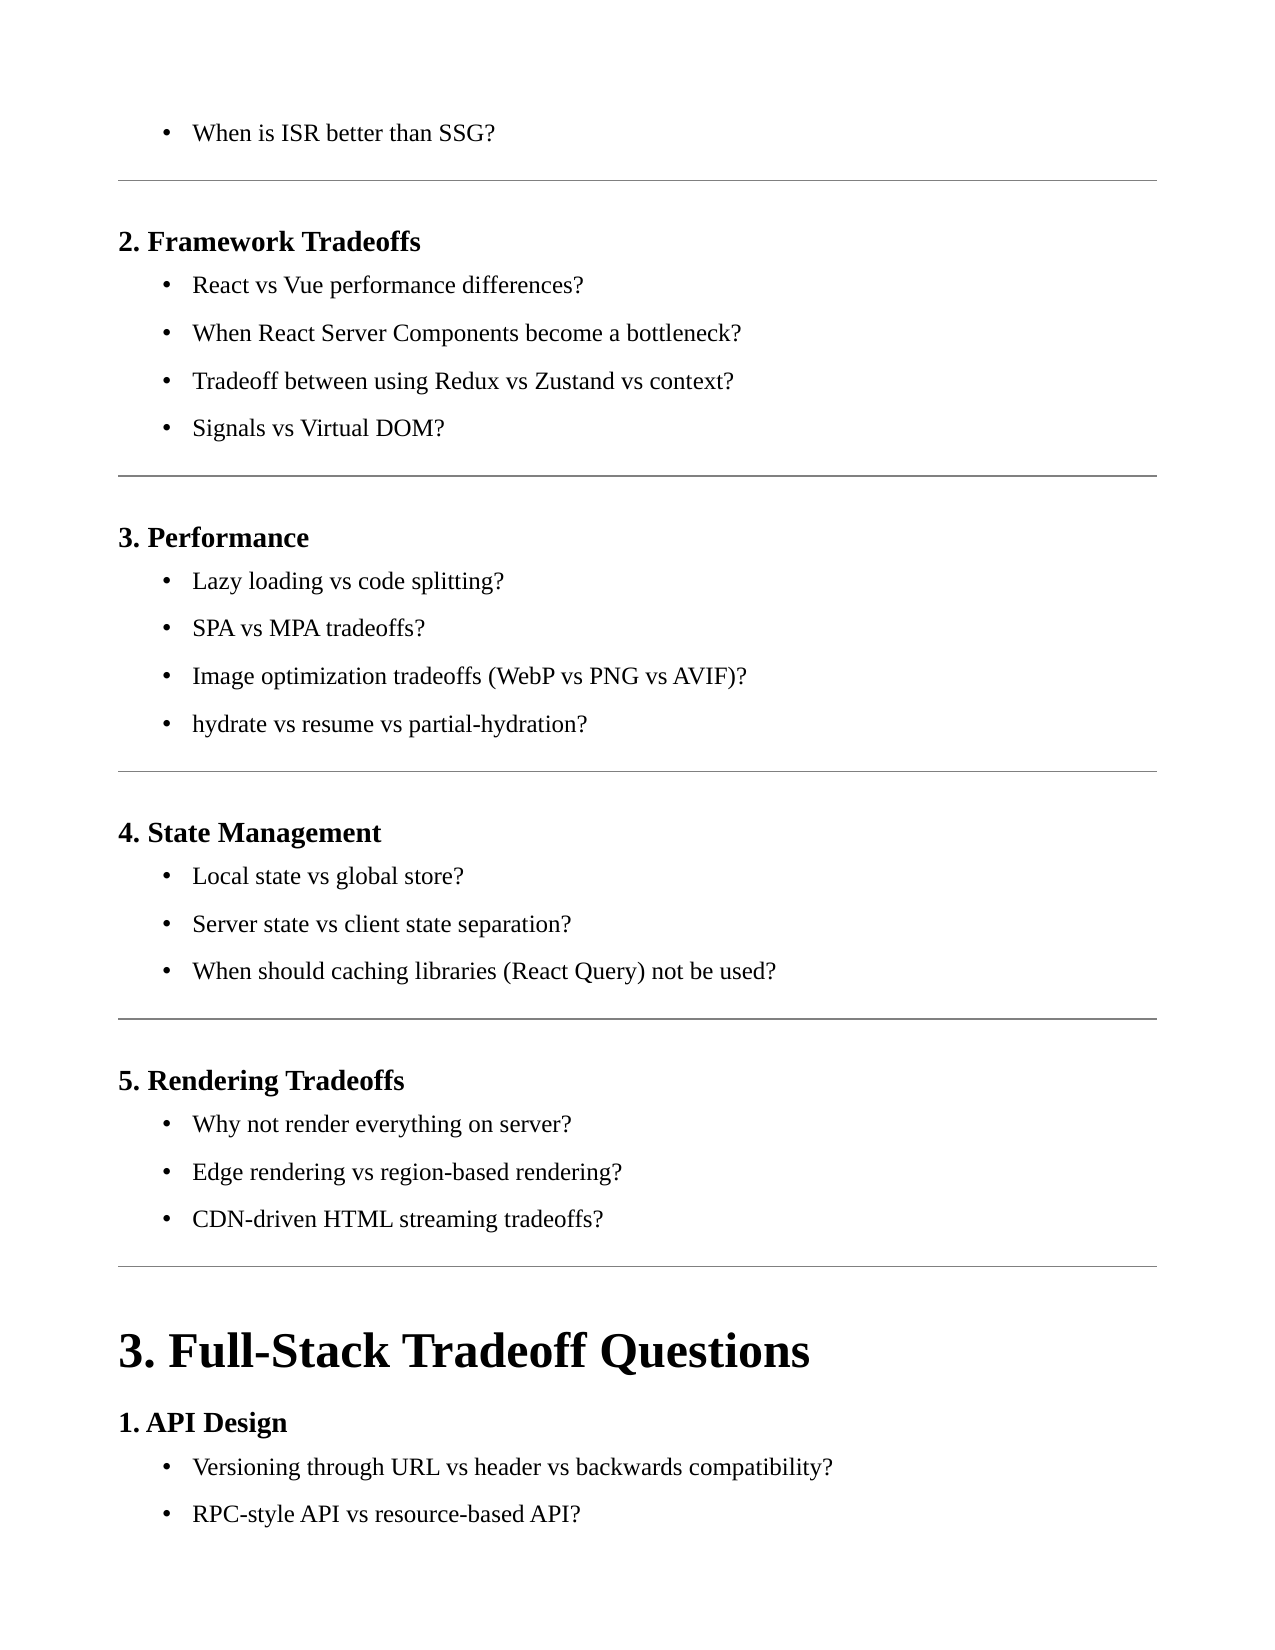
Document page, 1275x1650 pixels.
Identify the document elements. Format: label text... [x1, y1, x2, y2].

subtitle 2. Framework Tradeoffs [118, 224, 1157, 258]
subtitle 5. Rendering Tradeoffs [118, 1063, 1157, 1096]
list Local state vs global store? [162, 861, 1157, 890]
list CDN-driven HTML streaming tradeoffs? [162, 1204, 1157, 1233]
subtitle 4. State Management [118, 815, 1157, 849]
list When should caching libraries (React Query) not be used? [162, 956, 1157, 985]
list When is ISR better than SSG? [162, 118, 1157, 147]
list Tradeoff between using Redux vs Zustand vs context? [162, 366, 1157, 394]
list Edge rendering vs region-based rendering? [162, 1157, 1157, 1185]
list SPA vs MPA tradeoffs? [162, 613, 1157, 642]
list Why not render everything on server? [162, 1109, 1157, 1138]
list Versioning through URL vs header vs backwards compatibility? [162, 1452, 1157, 1480]
list Lazy loading vs code splitting? [162, 566, 1157, 595]
list Image optimization tradeoffs (WebP vs PNG vs AVIF)? [162, 661, 1157, 690]
list When React Server Components become a bottleneck? [162, 318, 1157, 347]
list RPC-style API vs resource-based API? [162, 1499, 1157, 1528]
subtitle 1. API Design [118, 1406, 1157, 1439]
list Signals vs Virtual DOM? [162, 413, 1157, 442]
list React vs Vue performance differences? [162, 271, 1157, 299]
subtitle 3. Full-Stack Tradeoff Questions [118, 1321, 1157, 1378]
list Server state vs client state separation? [162, 909, 1157, 938]
subtitle 3. Performance [118, 520, 1157, 553]
list hydrate vs resume vs partial-hydration? [162, 709, 1157, 737]
